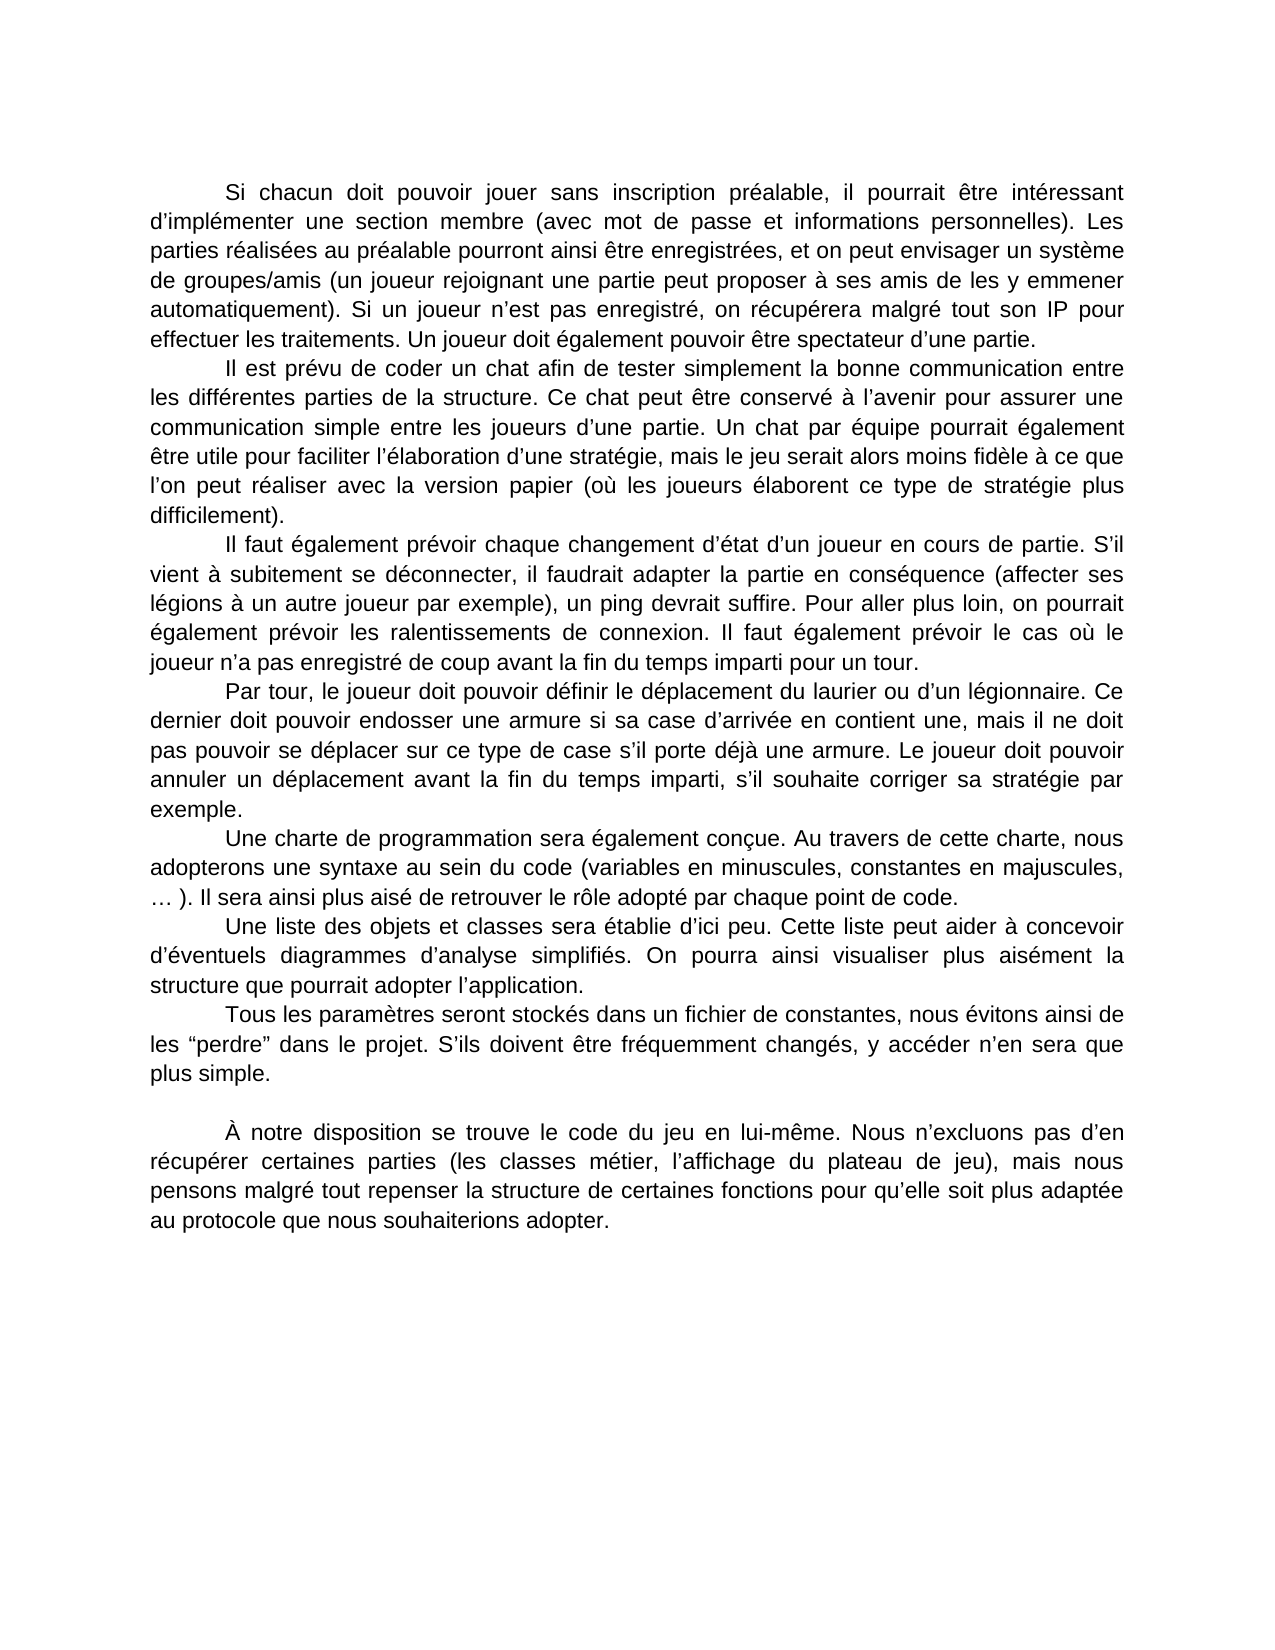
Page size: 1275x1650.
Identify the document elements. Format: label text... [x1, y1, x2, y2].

text Une liste des objets et classes sera établie d’ici peu. Cette liste peut aider à concevoir d’éventuels diagrammes d’analyse simplifiés. On pourra ainsi visualiser plus aisément la structure que pourrait adopter l’application. [150, 914, 1125, 998]
text Tous les paramètres seront stockés dans un fichier de constantes, nous évitons ainsi de les “perdre” dans le projet. S’ils doivent être fréquemment changés, y accéder n’en sera que plus simple. [150, 1002, 1125, 1086]
text Une charte de programmation sera également conçue. Au travers de cette charte, nous adopterons une syntaxe au sein du code (variables en minuscules, constantes en majuscules, … ). Il sera ainsi plus aisé de retrouver le rôle adopté par chaque point de code. [150, 826, 1125, 910]
text À notre disposition se trouve le code du jeu en lui-même. Nous n’excluons pas d’en récupérer certaines parties (les classes métier, l’affichage du plateau de jeu), mais nous pensons malgré tout repenser la structure de certaines fonctions pour qu’elle soit plus adaptée au protocole que nous souhaiterions adopter. [150, 1119, 1125, 1233]
text Si chacun doit pouvoir jouer sans inscription préalable, il pourrait être intéressant d’implémenter une section membre (avec mot de passe et informations personnelles). Les parties réalisées au préalable pourront ainsi être enregistrées, et on peut envisager un système de groupes/amis (un joueur rejoignant une partie peut proposer à ses amis de les y emmener automatiquement). Si un joueur n’est pas enregistré, on récupérera malgré tout son IP pour effectuer les traitements. Un joueur doit également pouvoir être spectateur d’une partie. [150, 179, 1125, 352]
text Il faut également prévoir chaque changement d’état d’un joueur en cours de partie. S’il vient à subitement se déconnecter, il faudrait adapter la partie en conséquence (affecter ses légions à un autre joueur par exemple), un ping devrait suffire. Pour aller plus loin, on pourrait également prévoir les ralentissements de connexion. Il faut également prévoir le cas où le joueur n’a pas enregistré de coup avant la fin du temps imparti pour un tour. [150, 532, 1125, 675]
text Il est prévu de coder un chat afin de tester simplement la bonne communication entre les différentes parties de la structure. Ce chat peut être conservé à l’avenir pour assurer une communication simple entre les joueurs d’une partie. Un chat par équipe pourrait également être utile pour faciliter l’élaboration d’une stratégie, mais le jeu serait alors moins fidèle à ce que l’on peut réaliser avec la version papier (où les joueurs élaborent ce type de stratégie plus difficilement). [150, 356, 1125, 528]
text Par tour, le joueur doit pouvoir définir le déplacement du laurier ou d’un légionnaire. Ce dernier doit pouvoir endosser une armure si sa case d’arrivée en contient une, mais il ne doit pas pouvoir se déplacer sur ce type de case s’il porte déjà une armure. Le joueur doit pouvoir annuler un déplacement avant la fin du temps imparti, s’il souhaite corriger sa stratégie par exemple. [150, 679, 1125, 822]
